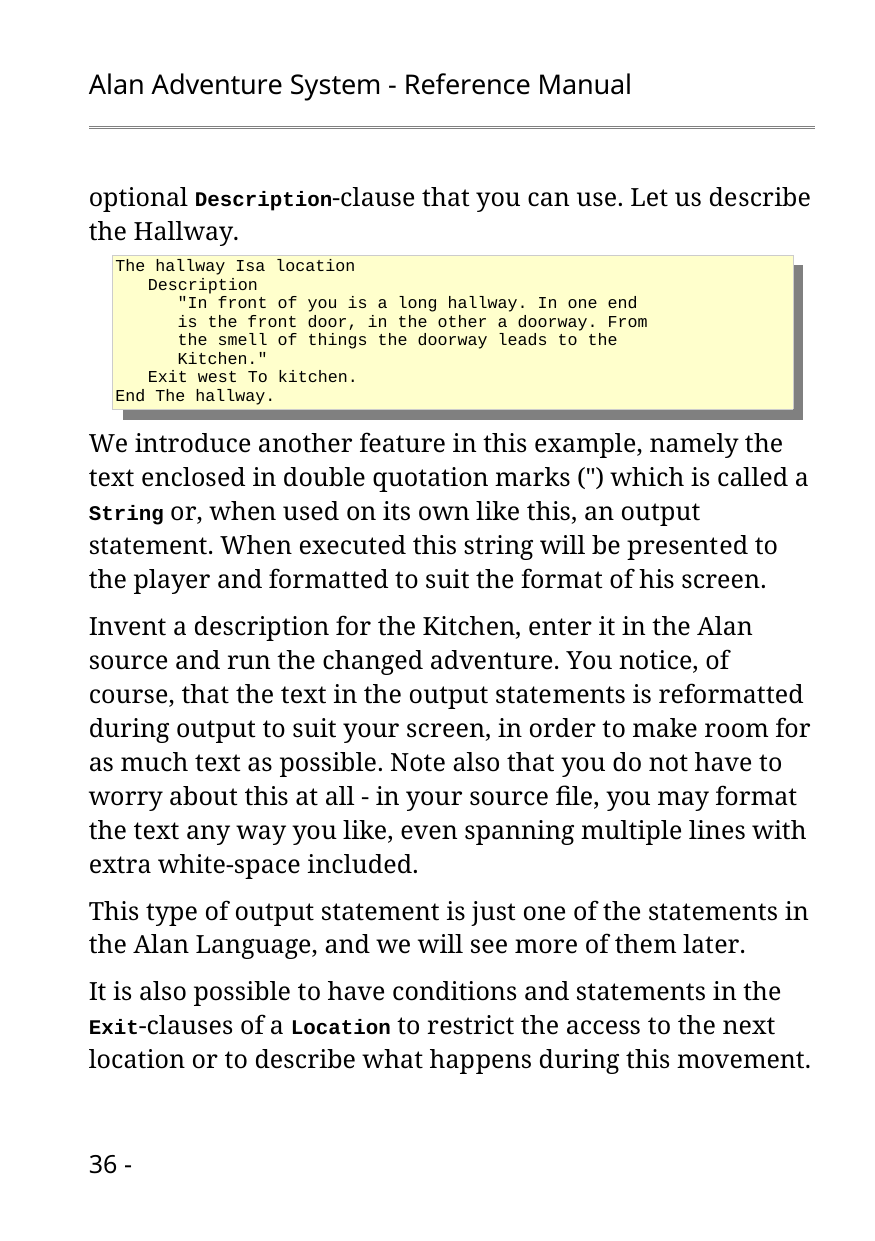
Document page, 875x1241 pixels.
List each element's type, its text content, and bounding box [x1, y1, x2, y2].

text The hallway Isa location Description "In front of you is a long hallway. In one end is the front door, in the other a doorway. From the smell of things the doorway leads to the Kitchen." Exit west To kitchen. End The hallway. [113, 256, 793, 409]
text It is also possible to have conditions and statements in the Exit-clauses of a Location to restrict the access to the next location or to describe what hap­pens during this movement. [88, 974, 815, 1076]
text optional Description-clause that you can use. Let us de­scribe the Hallway. [88, 180, 815, 248]
text This type of output statement is just one of the statements in the Alan Lan­guage, and we will see more of them later. [88, 893, 815, 961]
text Invent a description for the Kitchen, enter it in the Alan source and run the changed adventure. You notice, of course, that the text in the output state­ments is reformatted during output to suit your screen, in order to make room for as much text as possible. Note also that you do not have to worry about this at all - in your source file, you may format the text any way you like, even spanning multiple lines with extra white-space included. [88, 609, 815, 881]
text We introduce another feature in this example, namely the text enclosed in double quotation marks (") which is called a String or, when used on its own like this, an output statement. When executed this string will be present­ed to the player and formatted to suit the format of his screen. [88, 426, 815, 596]
